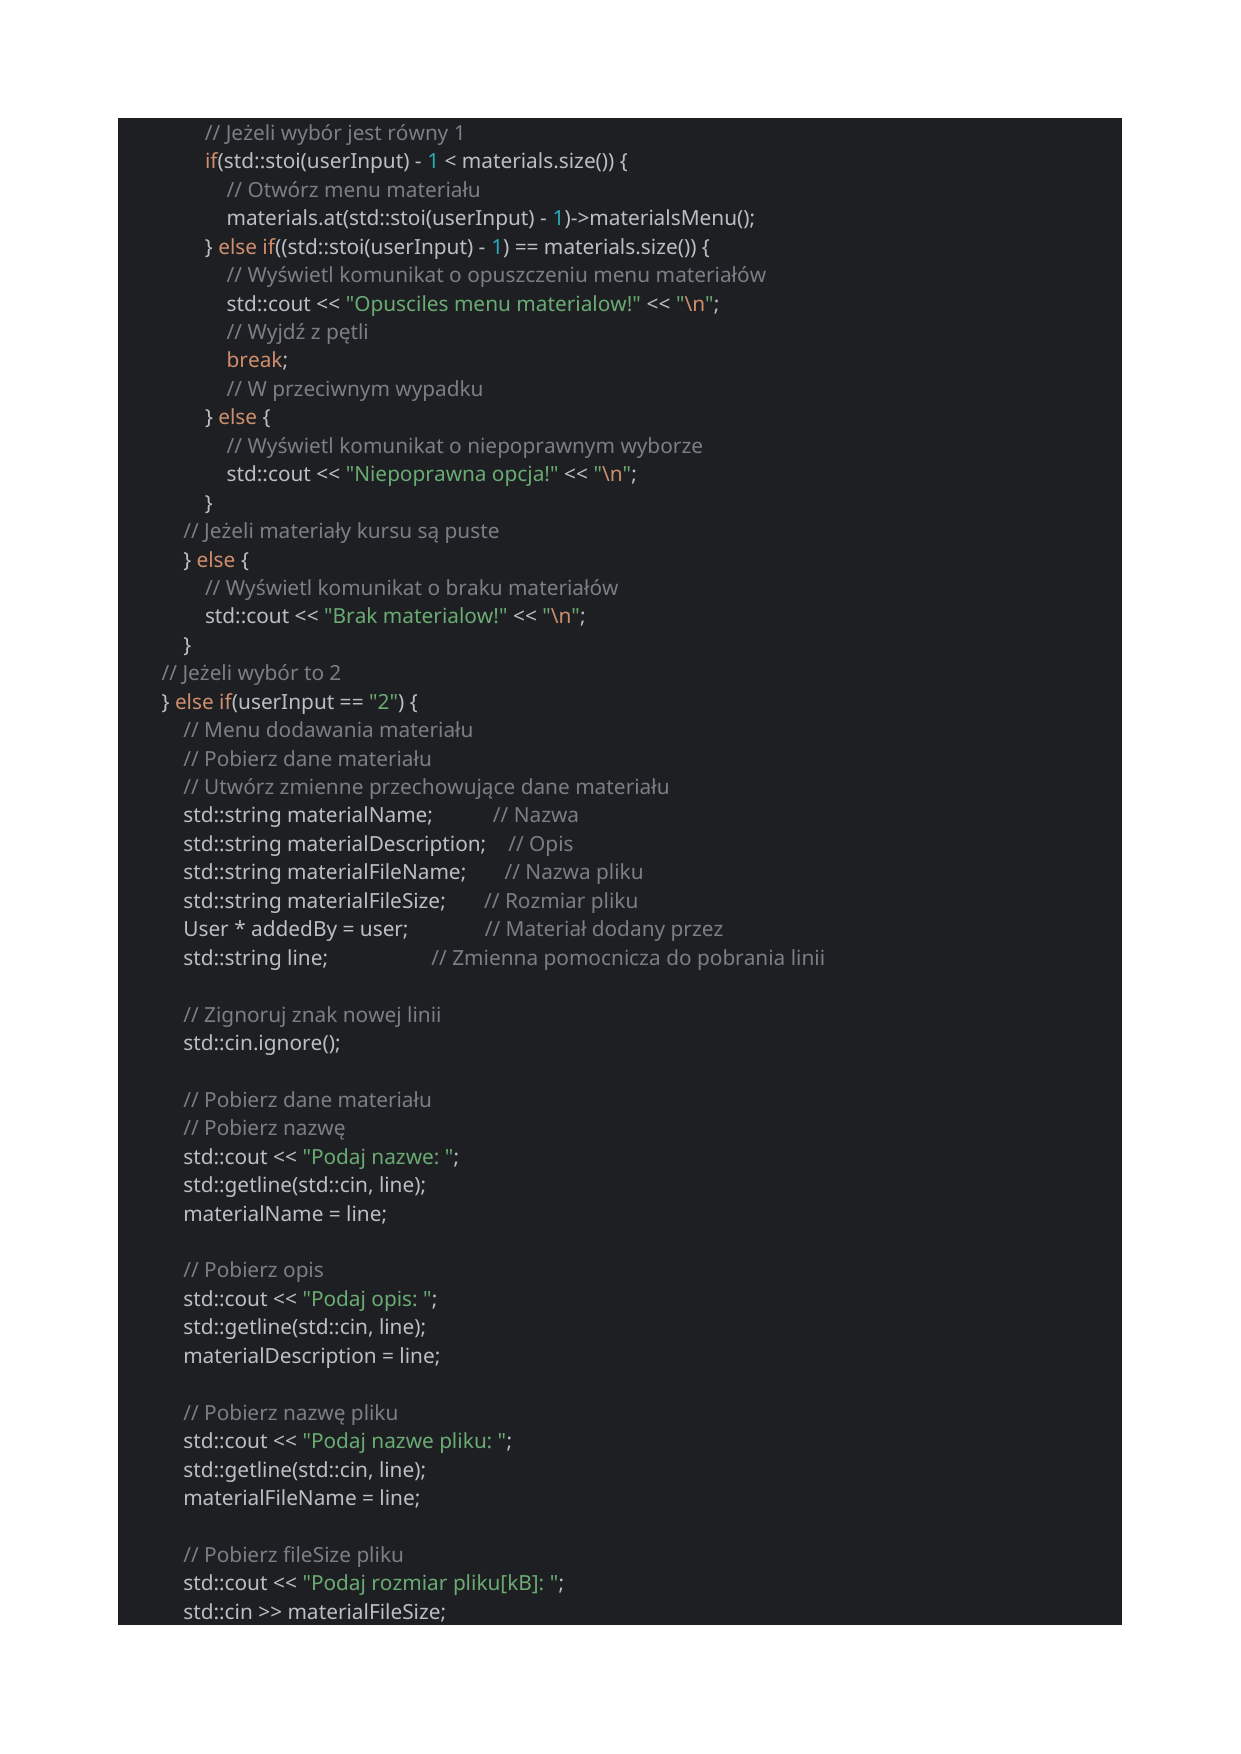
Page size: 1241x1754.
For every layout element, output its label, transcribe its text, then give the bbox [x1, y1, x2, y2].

text // Jeżeli wybór jest równy 1 if(std::stoi(userInput) - 1 < materials.size()) { // Otwórz menu materiału materials.at(std::stoi(userInput) - 1)->materialsMenu(); } else if((std::stoi(userInput) - 1) == materials.size()) { // Wyświetl komunikat o opuszczeniu menu materiałów std::cout << "Opusciles menu materialow!" << "\n"; // Wyjdź z pętli break; // W przeciwnym wypadku } else { // Wyświetl komunikat o niepoprawnym wyborze std::cout << "Niepoprawna opcja!" << "\n"; } // Jeżeli materiały kursu są puste } else { // Wyświetl komunikat o braku materiałów std::cout << "Brak materialow!" << "\n"; } // Jeżeli wybór to 2 } else if(userInput == "2") { // Menu dodawania materiału // Pobierz dane materiału // Utwórz zmienne przechowujące dane materiału std::string materialName; // Nazwa std::string materialDescription; // Opis std::string materialFileName; // Nazwa pliku std::string materialFileSize; // Rozmiar pliku User * addedBy = user; // Materiał dodany przez std::string line; // Zmienna pomocnicza do pobrania linii // Zignoruj znak nowej linii std::cin.ignore(); // Pobierz dane materiału // Pobierz nazwę std::cout << "Podaj nazwe: "; std::getline(std::cin, line); materialName = line; // Pobierz opis std::cout << "Podaj opis: "; std::getline(std::cin, line); materialDescription = line; // Pobierz nazwę pliku std::cout << "Podaj nazwe pliku: "; std::getline(std::cin, line); materialFileName = line; // Pobierz fileSize pliku std::cout << "Podaj rozmiar pliku[kB]: "; std::cin >> materialFileSize; [118, 118, 1122, 1625]
